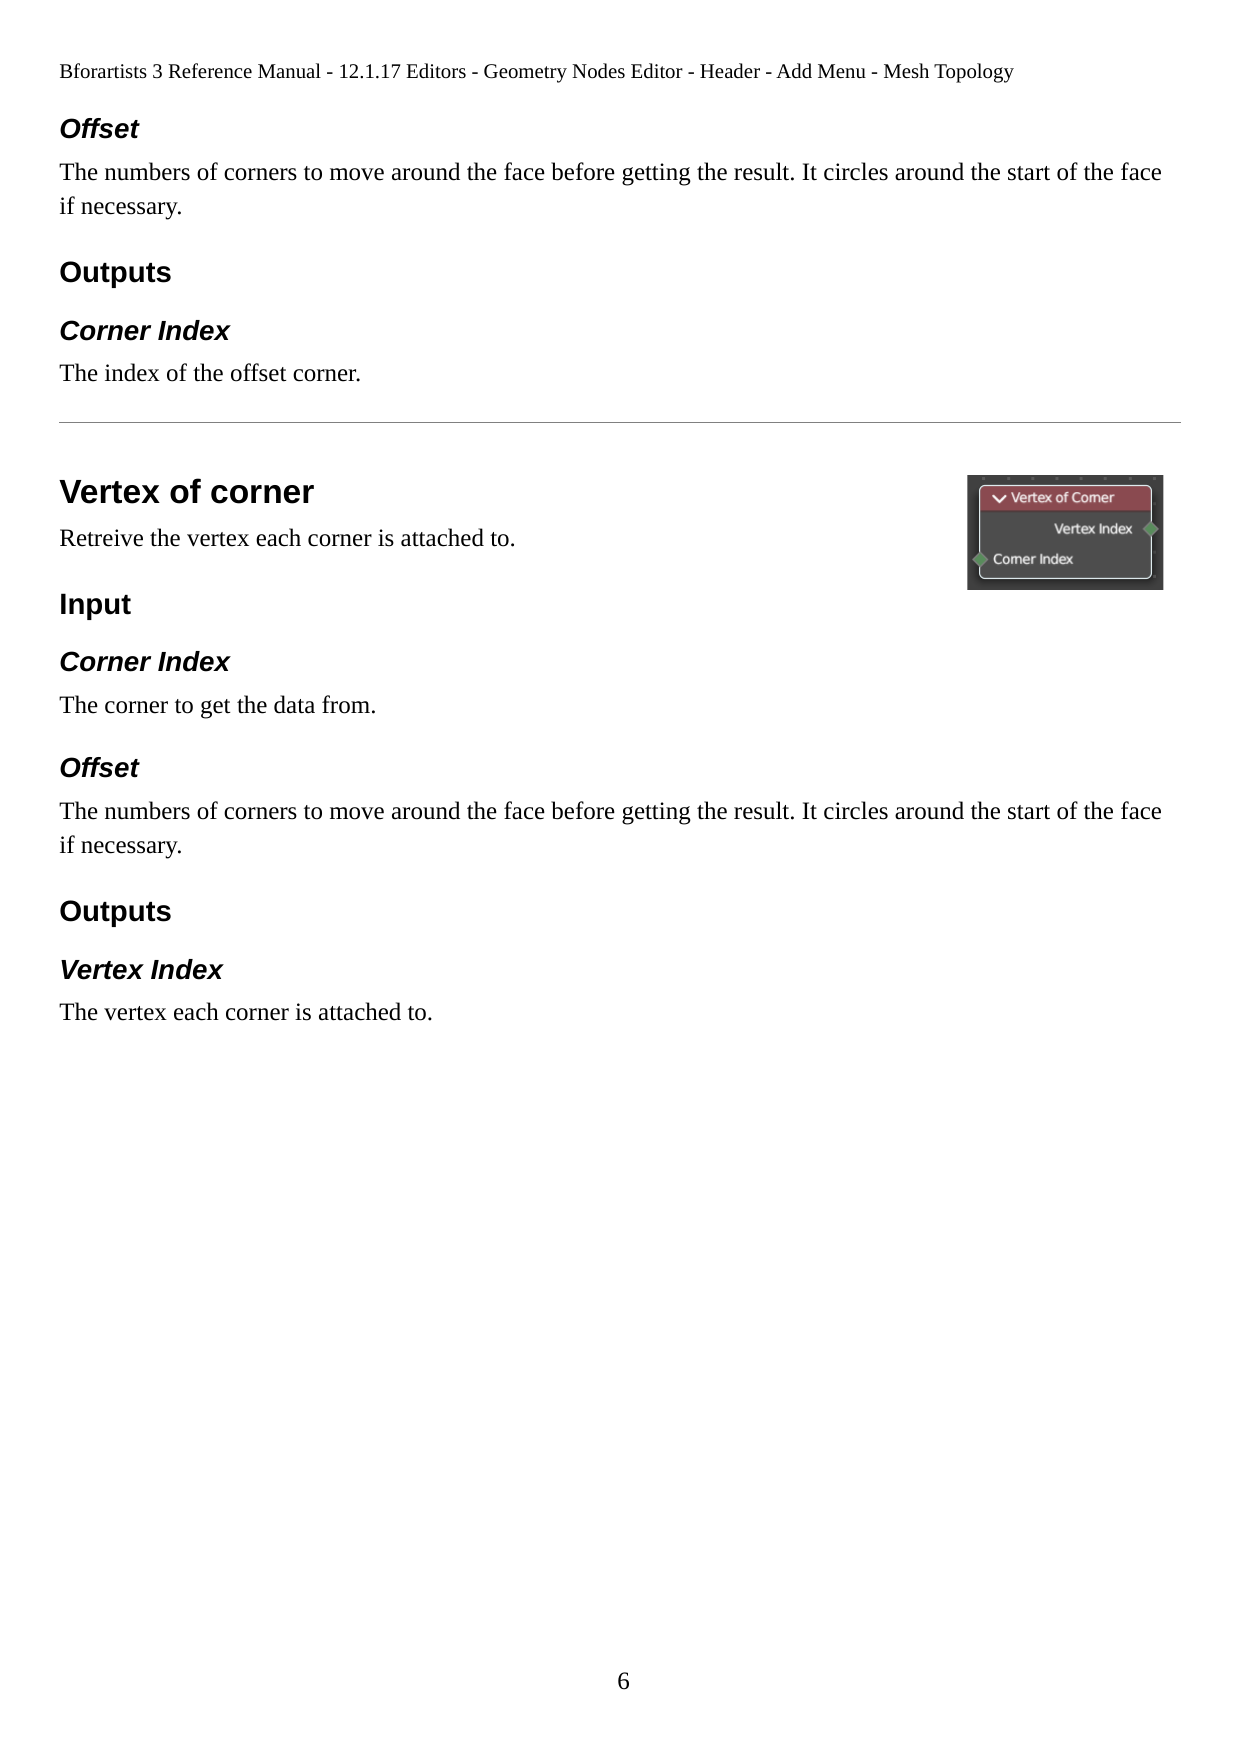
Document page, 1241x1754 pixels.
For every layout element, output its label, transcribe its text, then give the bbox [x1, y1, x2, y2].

text The numbers of corners to move around the face before getting the result. It circles around the start of the face if necessary. [59, 796, 1181, 859]
subtitle Corner Index [59, 646, 1181, 678]
picture [967, 475, 1164, 590]
subtitle Corner Index [59, 314, 1181, 346]
text The numbers of corners to move around the face before getting the result. It circles around the start of the face if necessary. [59, 157, 1181, 220]
text Retreive the vertex each corner is attached to. [59, 523, 967, 552]
text The corner to get the data from. [59, 690, 1181, 719]
subtitle Input [59, 587, 1181, 621]
subtitle Vertex Index [59, 953, 1181, 985]
subtitle Outputs [59, 255, 1181, 289]
text The vertex each corner is attached to. [59, 997, 1181, 1026]
subtitle Vertex of corner [59, 472, 1181, 511]
subtitle Offset [59, 113, 1181, 144]
subtitle Offset [59, 752, 1181, 784]
subtitle Outputs [59, 894, 1181, 928]
text The index of the offset corner. [59, 358, 1181, 387]
